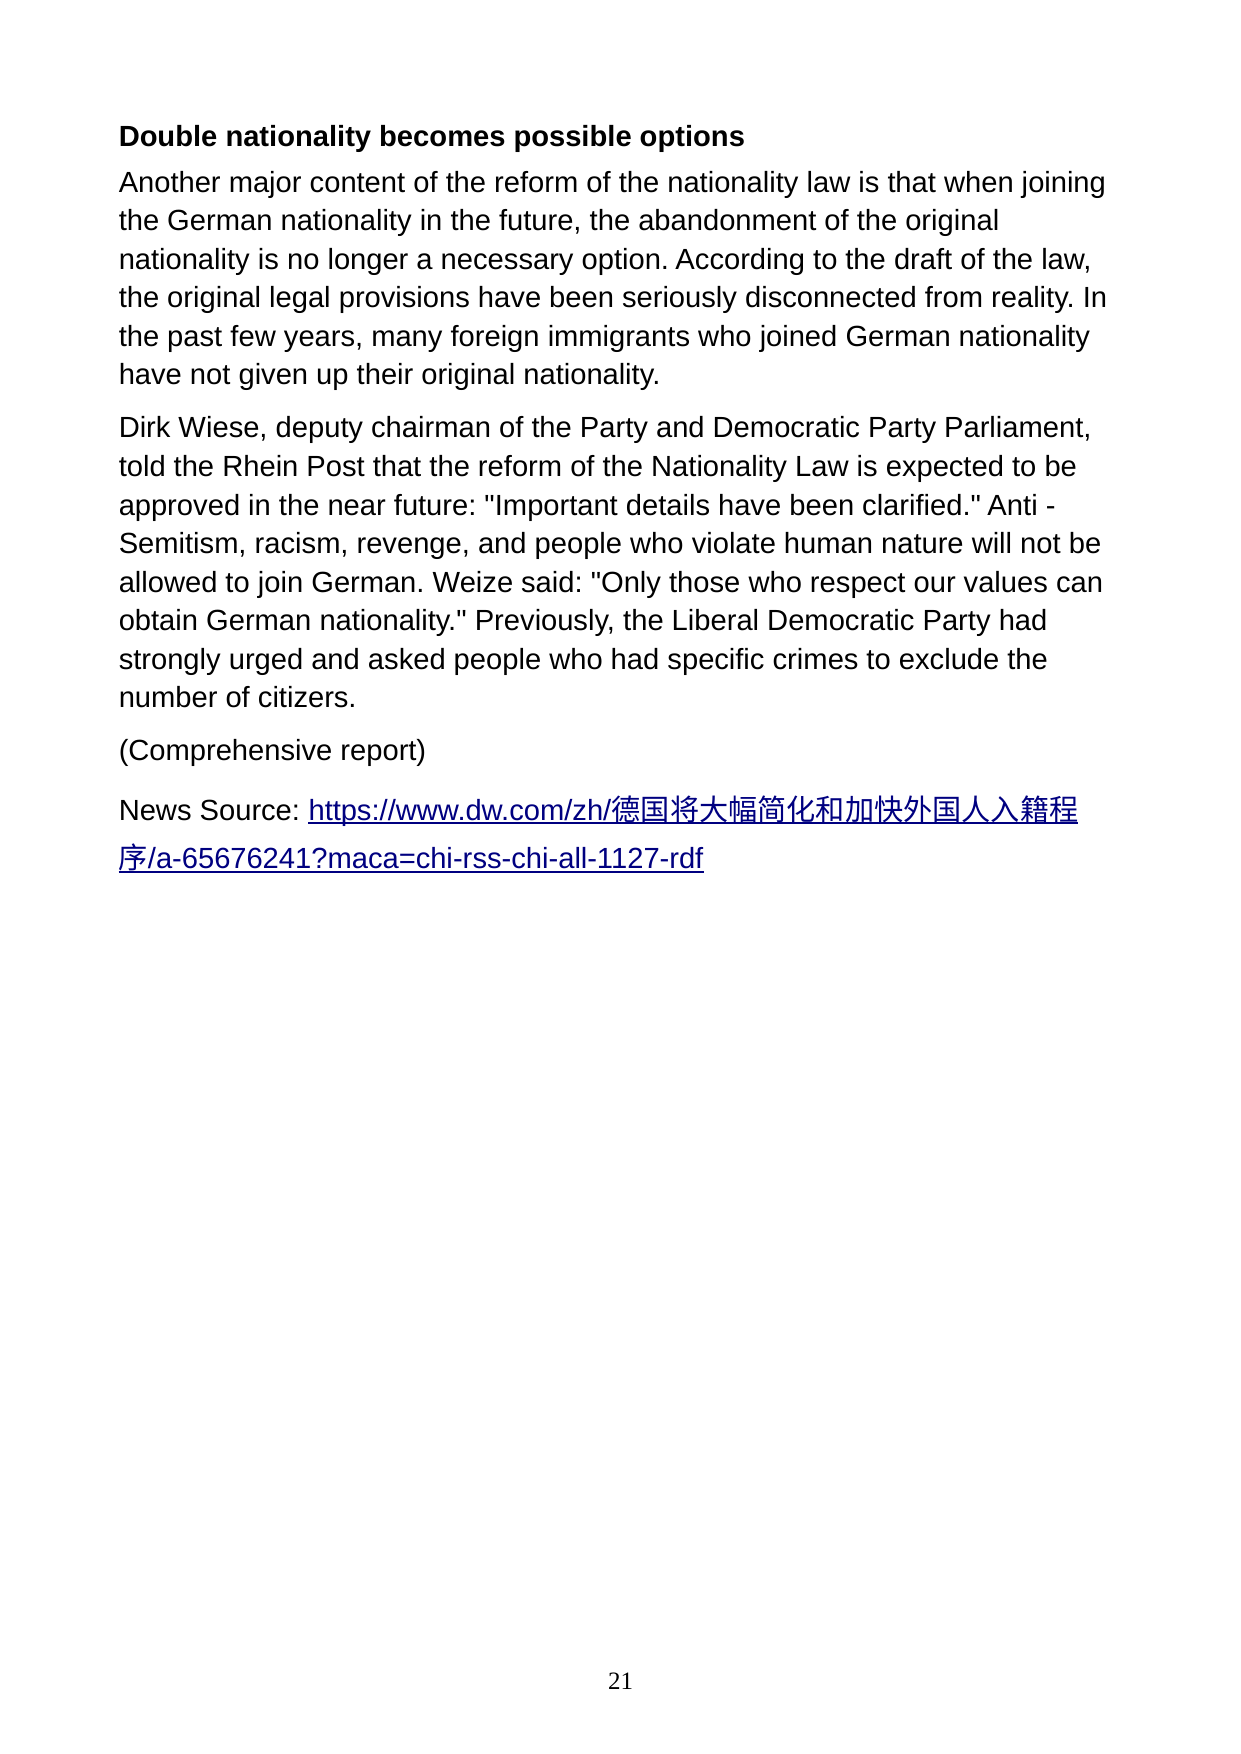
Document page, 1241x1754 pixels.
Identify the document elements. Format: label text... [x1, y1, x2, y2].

text Another major content of the reform of the nationality law is that when joining the German nationality in the future, the abandonment of the original nationality is no longer a necessary option. According to the draft of the law, the original legal provisions have been seriously disconnected from reality. In the past few years, many foreign immigrants who joined German nationality have not given up their original nationality. [118, 164, 1122, 391]
text Dirk Wiese, deputy chairman of the Party and Democratic Party Parliament, told the Rhein Post that the reform of the Nationality Law is expected to be approved in the near future: "Important details have been clarified." Anti -Semitism, racism, revenge, and people who violate human nature will not be allowed to join German. Weize said: "Only those who respect our values can obtain German nationality." Previously, the Liberal Democratic Party had strongly urged and asked people who had specific crimes to exclude the number of citizers. [118, 410, 1122, 714]
text News Source: https://www.dw.com/zh/德国将大幅简化和加快外国人入籍程序/a-65676241?maca=chi-rss-chi-all-1127-rdf [118, 786, 1122, 877]
subtitle Double nationality becomes possible options [118, 118, 1122, 152]
text (Comprehensive report) [118, 733, 1122, 767]
